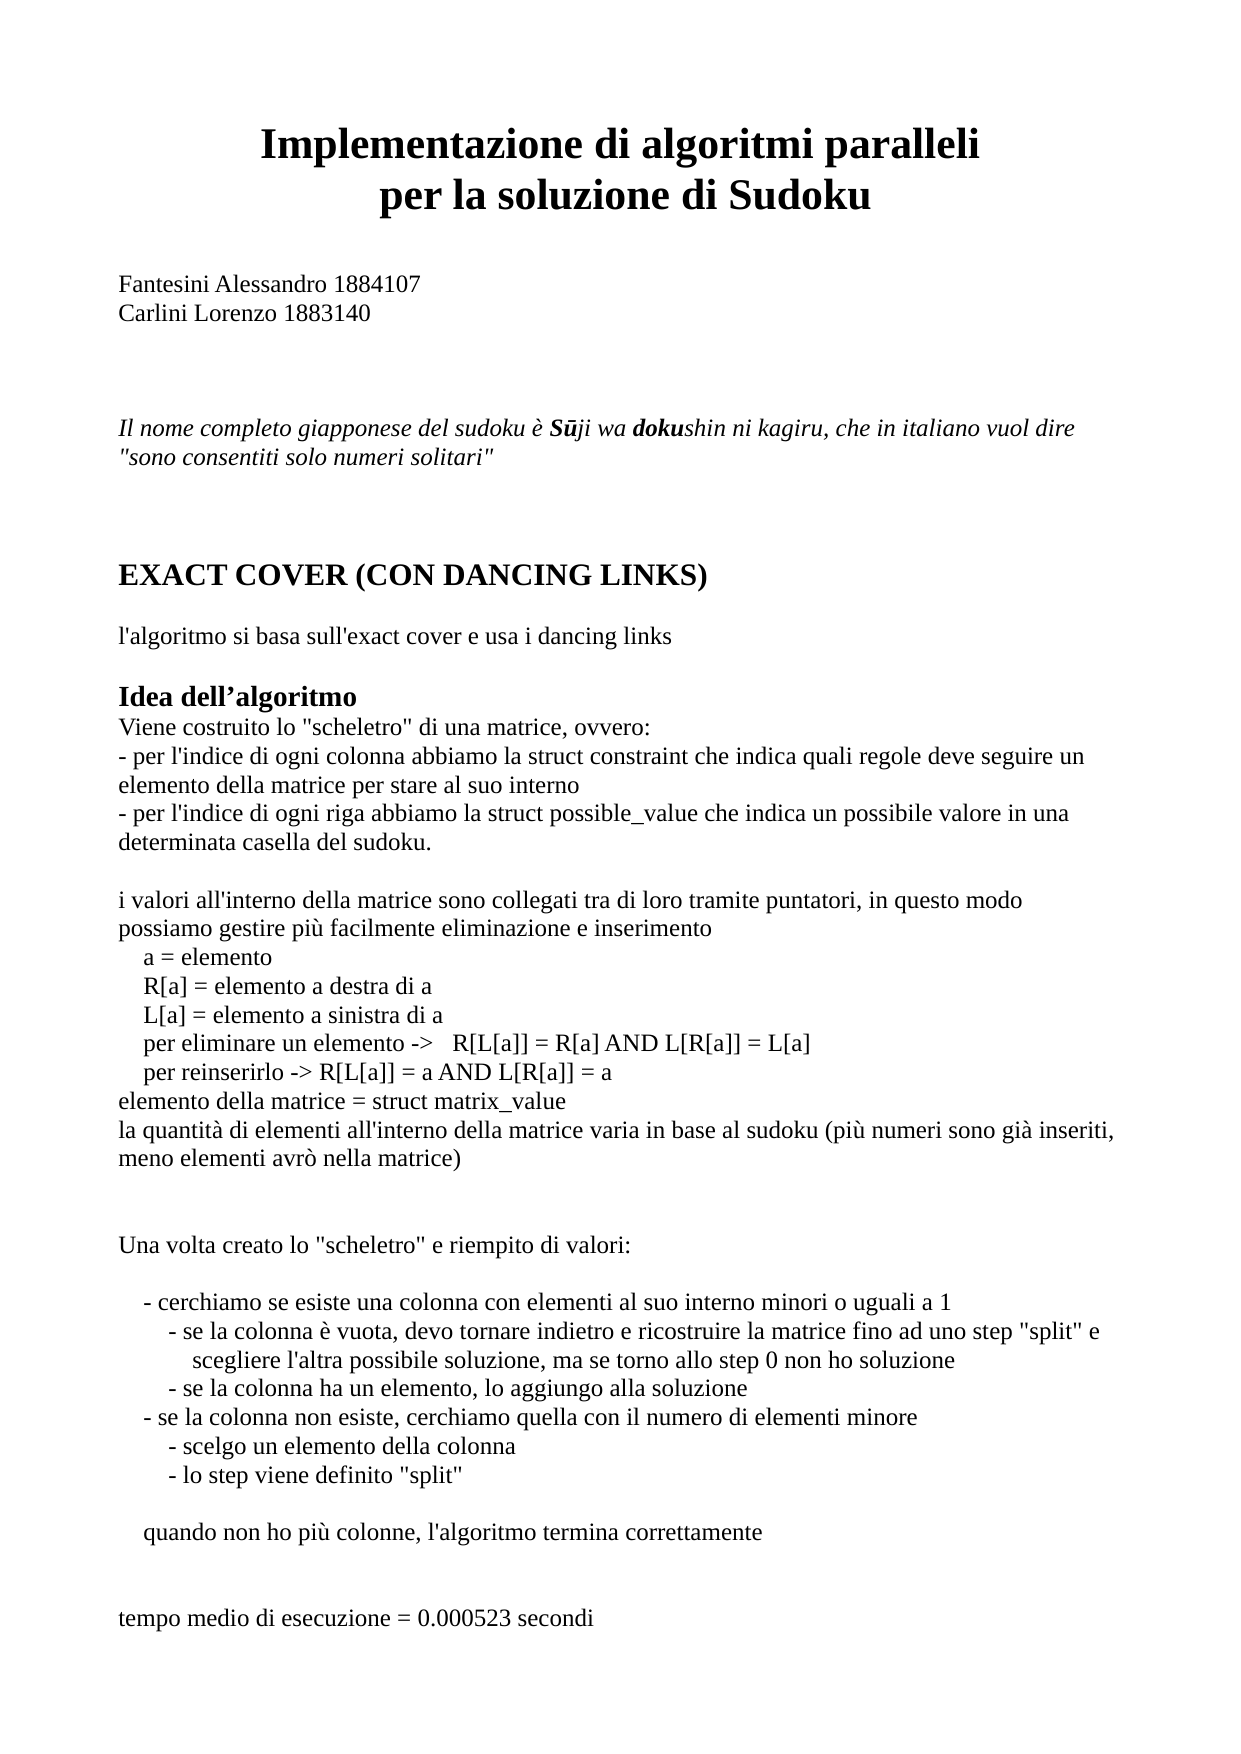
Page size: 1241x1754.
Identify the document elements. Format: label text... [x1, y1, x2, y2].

text - per l'indice di ogni riga abbiamo la struct possible_value che indica un possibile valore in una determinata casella del sudoku. [118, 798, 1122, 856]
text Fantesini Alessandro 1884107 [118, 269, 1122, 298]
text Il nome completo giapponese del sudoku è Sūji wa dokushin ni kagiru, che in italiano vuol dire "sono consentiti solo numeri solitari" [118, 413, 1122, 470]
text Viene costruito lo "scheletro" di una matrice, ovvero: [118, 712, 1122, 741]
text Idea dell’algoritmo [118, 679, 1122, 712]
text Carlini Lorenzo 1883140 [118, 298, 1122, 327]
text i valori all'interno della matrice sono collegati tra di loro tramite puntatori, in questo modo possiamo gestire più facilmente eliminazione e inserimento [118, 885, 1122, 942]
text - se la colonna non esiste, cerchiamo quella con il numero di elementi minore [118, 1402, 1122, 1431]
text la quantità di elementi all'interno della matrice varia in base al sudoku (più numeri sono già inseriti, meno elementi avrò nella matrice) [118, 1115, 1122, 1172]
text - lo step viene definito "split" [118, 1460, 1122, 1488]
text - se la colonna ha un elemento, lo aggiungo alla soluzione [118, 1373, 1122, 1402]
text R[a] = elemento a destra di a [118, 971, 1122, 1000]
text elemento della matrice = struct matrix_value [118, 1086, 1122, 1115]
text per reinserirlo -> R[L[a]] = a AND L[R[a]] = a [118, 1057, 1122, 1086]
text per eliminare un elemento -> R[L[a]] = R[a] AND L[R[a]] = L[a] [118, 1028, 1122, 1057]
text Implementazione di algoritmi paralleli [118, 118, 1122, 168]
text l'algoritmo si basa sull'exact cover e usa i dancing links [118, 621, 1122, 650]
text L[a] = elemento a sinistra di a [118, 1000, 1122, 1028]
text tempo medio di esecuzione = 0.000523 secondi [118, 1603, 1122, 1632]
text - cerchiamo se esiste una colonna con elementi al suo interno minori o uguali a 1 [118, 1287, 1122, 1316]
text Una volta creato lo "scheletro" e riempito di valori: [118, 1230, 1122, 1258]
text - se la colonna è vuota, devo tornare indietro e ricostruire la matrice fino ad uno step "split" e scegliere l'altra possibile soluzione, ma se torno allo step 0 non ho soluzione [118, 1316, 1122, 1373]
text a = elemento [118, 942, 1122, 971]
text - per l'indice di ogni colonna abbiamo la struct constraint che indica quali regole deve seguire un elemento della matrice per stare al suo interno [118, 741, 1122, 798]
text EXACT COVER (CON DANCING LINKS) [118, 557, 1122, 592]
text quando non ho più colonne, l'algoritmo termina correttamente [118, 1517, 1122, 1546]
text per la soluzione di Sudoku [118, 168, 1122, 219]
text - scelgo un elemento della colonna [118, 1431, 1122, 1460]
